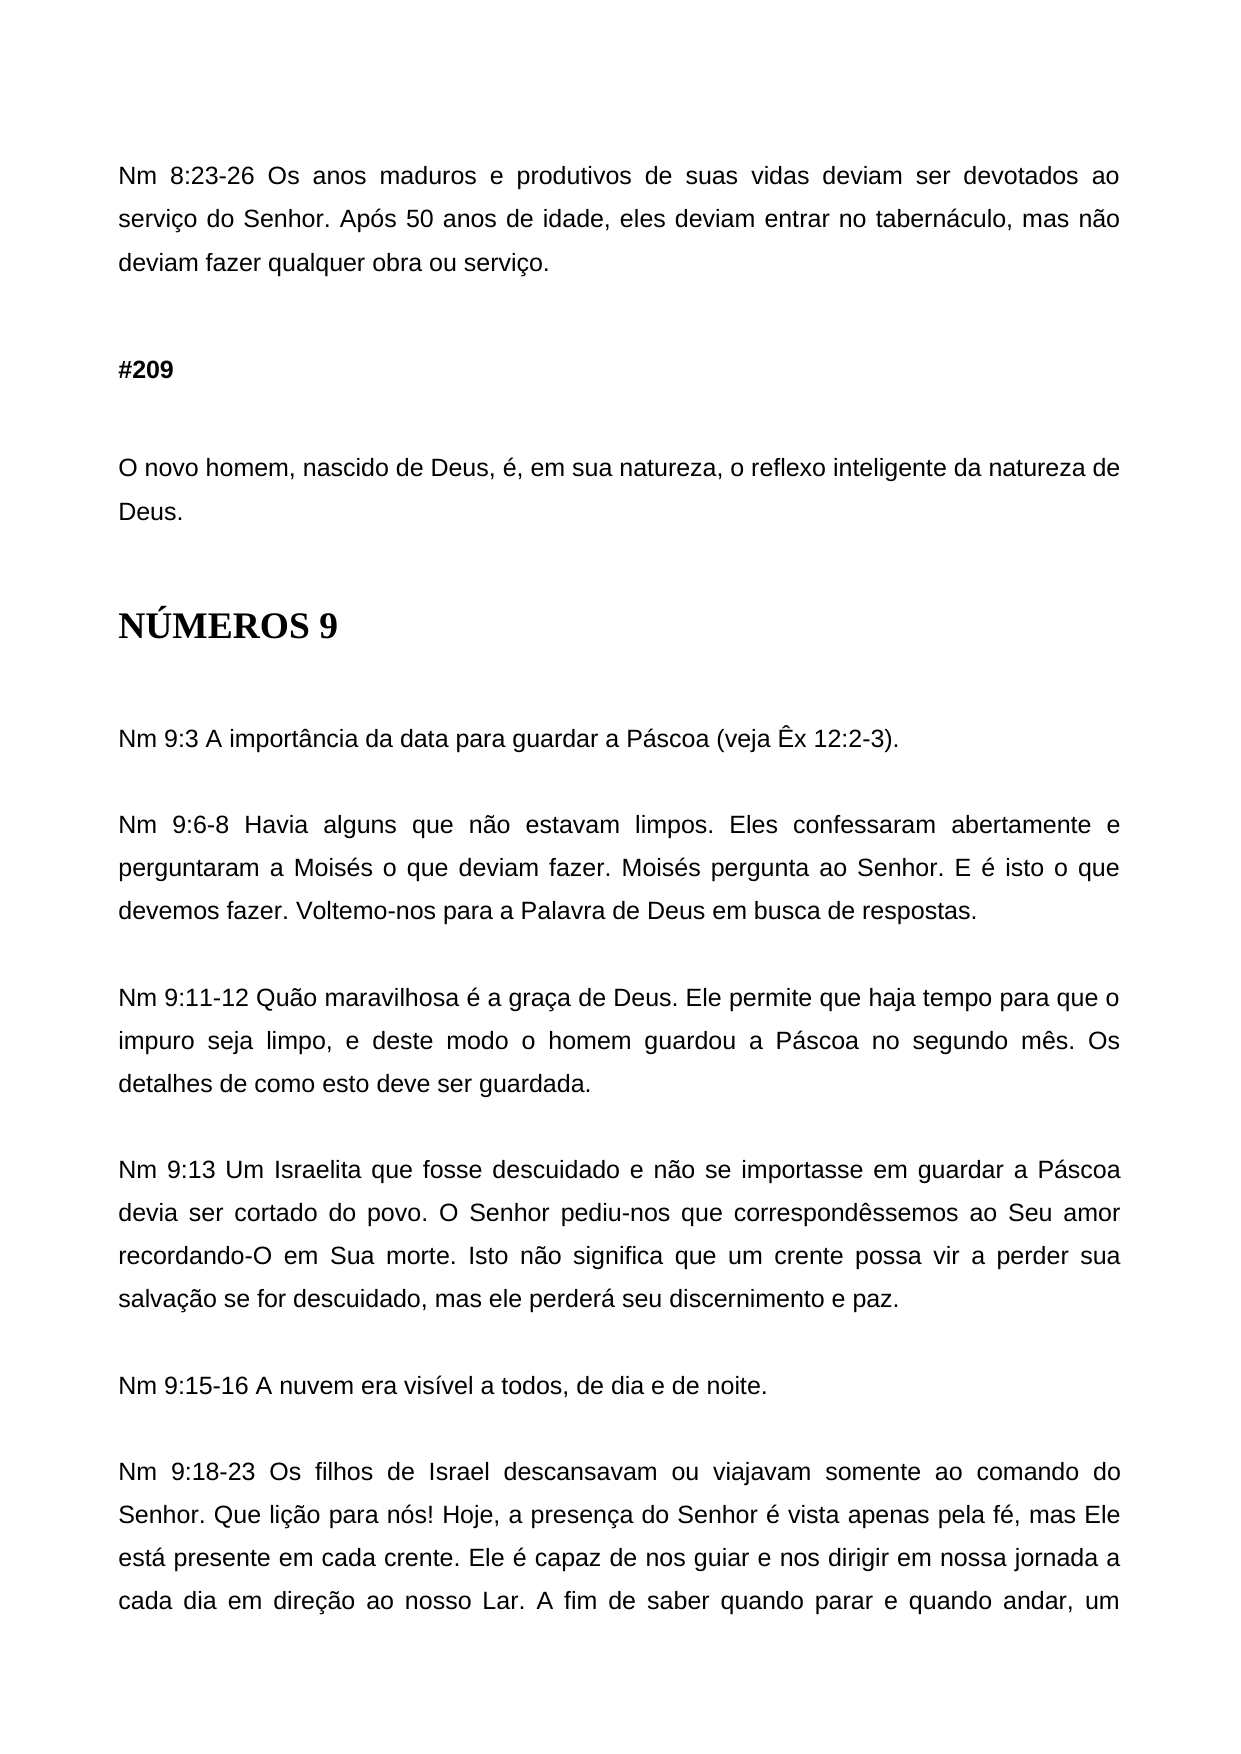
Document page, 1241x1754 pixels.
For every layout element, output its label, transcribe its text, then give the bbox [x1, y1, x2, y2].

text O novo homem, nascido de Deus, é, em sua natureza, o reflexo inteligente da natureza de Deus. [118, 453, 1122, 525]
text Nm 9:3 A importância da data para guardar a Páscoa (veja Êx 12:2-3). [118, 724, 1122, 753]
text Nm 8:23-26 Os anos maduros e produtivos de suas vidas deviam ser devotados ao serviço do Senhor. Após 50 anos de idade, eles deviam entrar no tabernáculo, mas não deviam fazer qualquer obra ou serviço. [118, 161, 1122, 276]
text Nm 9:6-8 Havia alguns que não estavam limpos. Eles confessaram abertamente e perguntaram a Moisés o que deviam fazer. Moisés pergunta ao Senhor. E é isto o que devemos fazer. Voltemo-nos para a Palavra de Deus em busca de respostas. [118, 810, 1122, 925]
text Nm 9:15-16 A nuvem era visível a todos, de dia e de noite. [118, 1371, 1122, 1399]
text Nm 9:18-23 Os filhos de Israel descansavam ou viajavam somente ao comando do Senhor. Que lição para nós! Hoje, a presença do Senhor é vista apenas pela fé, mas Ele está presente em cada crente. Ele é capaz de nos guiar e nos dirigir em nossa jornada a cada dia em direção ao nosso Lar. A fim de saber quando parar e quando andar, um [118, 1457, 1122, 1615]
text Nm 9:13 Um Israelita que fosse descuidado e não se importasse em guardar a Páscoa devia ser cortado do povo. O Senhor pediu-nos que correspondêssemos ao Seu amor recordando-O em Sua morte. Isto não significa que um crente possa vir a perder sua salvação se for descuidado, mas ele perderá seu discernimento e paz. [118, 1155, 1122, 1313]
subtitle #209 [118, 354, 1122, 383]
subtitle NÚMEROS 9 [118, 603, 1122, 647]
text Nm 9:11-12 Quão maravilhosa é a graça de Deus. Ele permite que haja tempo para que o impuro seja limpo, e deste modo o homem guardou a Páscoa no segundo mês. Os detalhes de como esto deve ser guardada. [118, 983, 1122, 1098]
